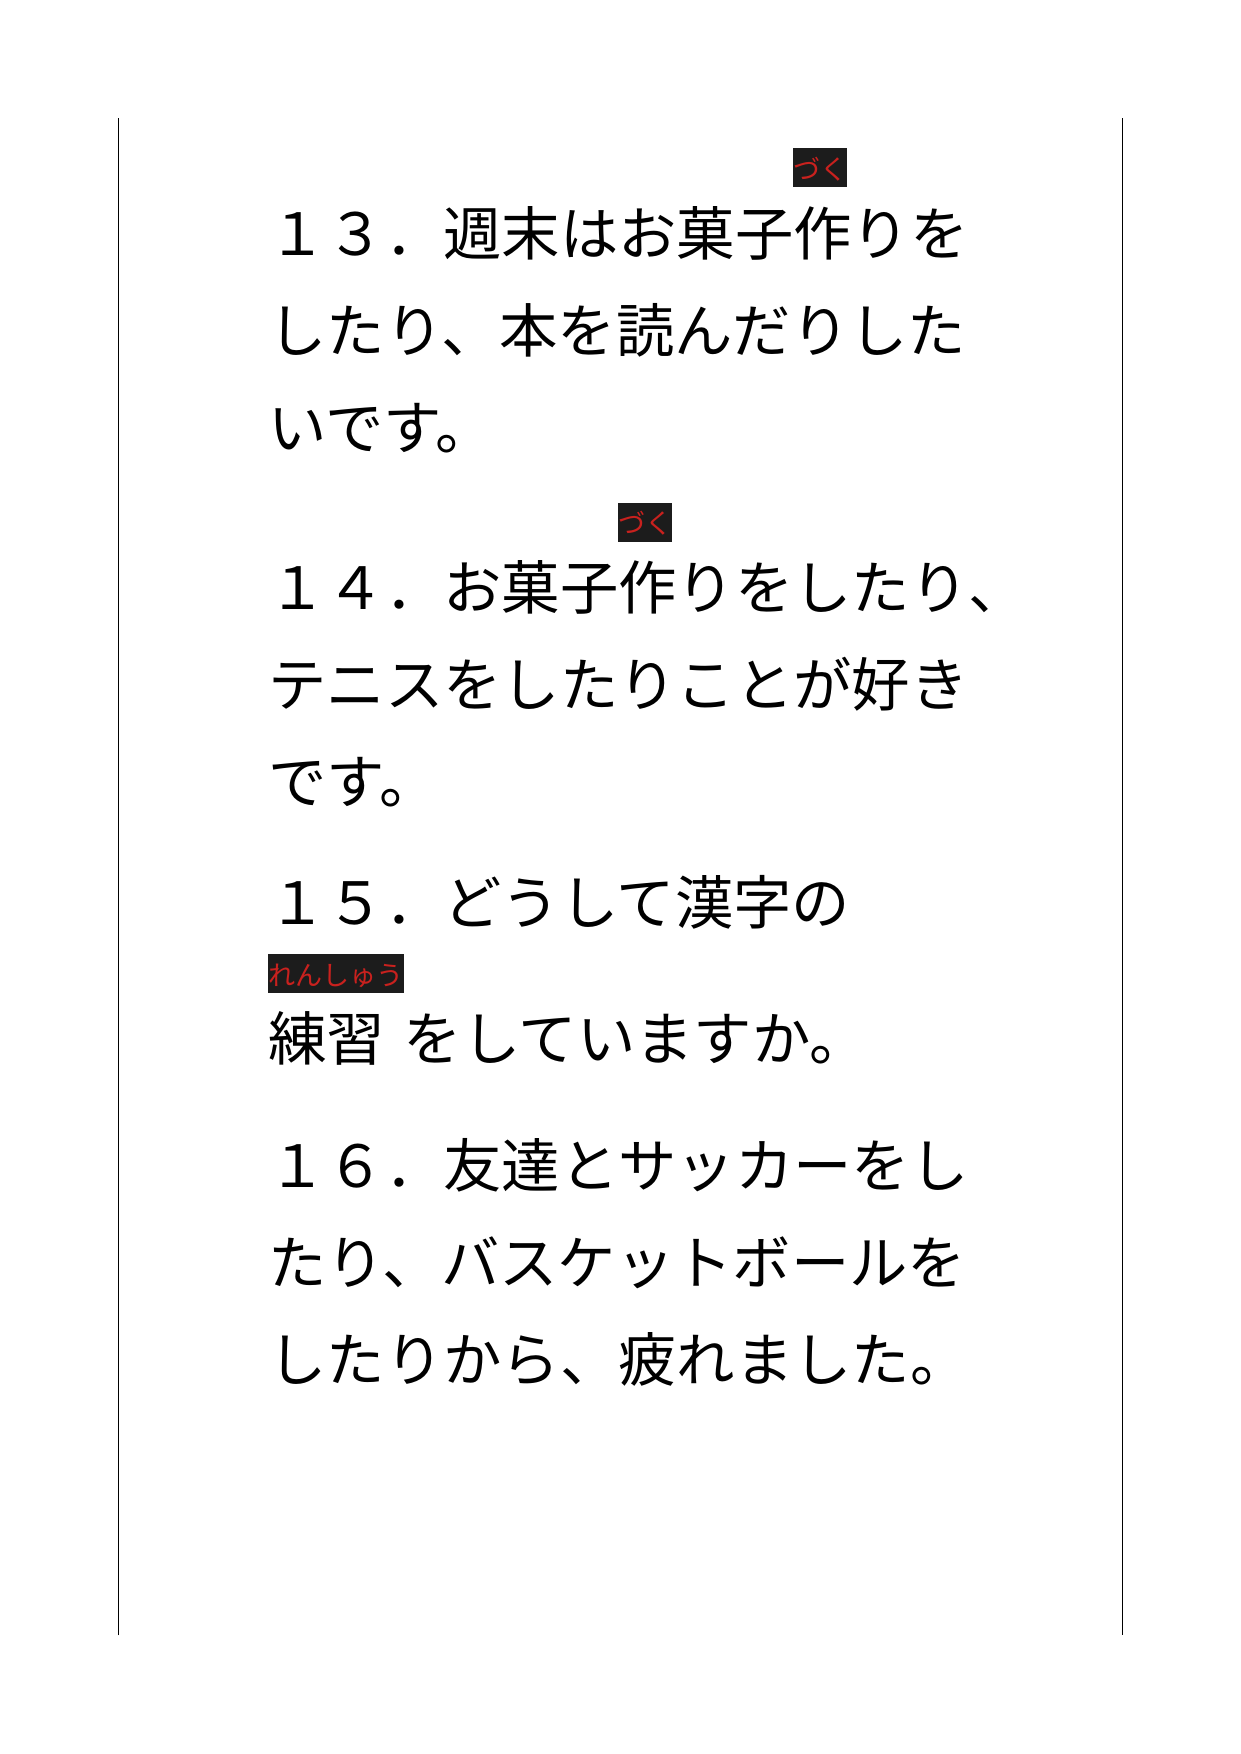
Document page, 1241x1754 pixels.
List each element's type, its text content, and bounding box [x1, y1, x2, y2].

text １６．友達とサッカーをしたり、バスケットボールをしたりから、疲れました。 [268, 1120, 972, 1398]
text １５．どうして漢字の練習れんしゅうをしていますか。 [268, 857, 972, 1077]
text １３．週末はお菓子作づくりをしたり、本を読んだりしたいです。 [268, 148, 972, 466]
text １４．お菓子作づくりをしたり、テニスをしたりことが好きです。 [268, 502, 972, 820]
